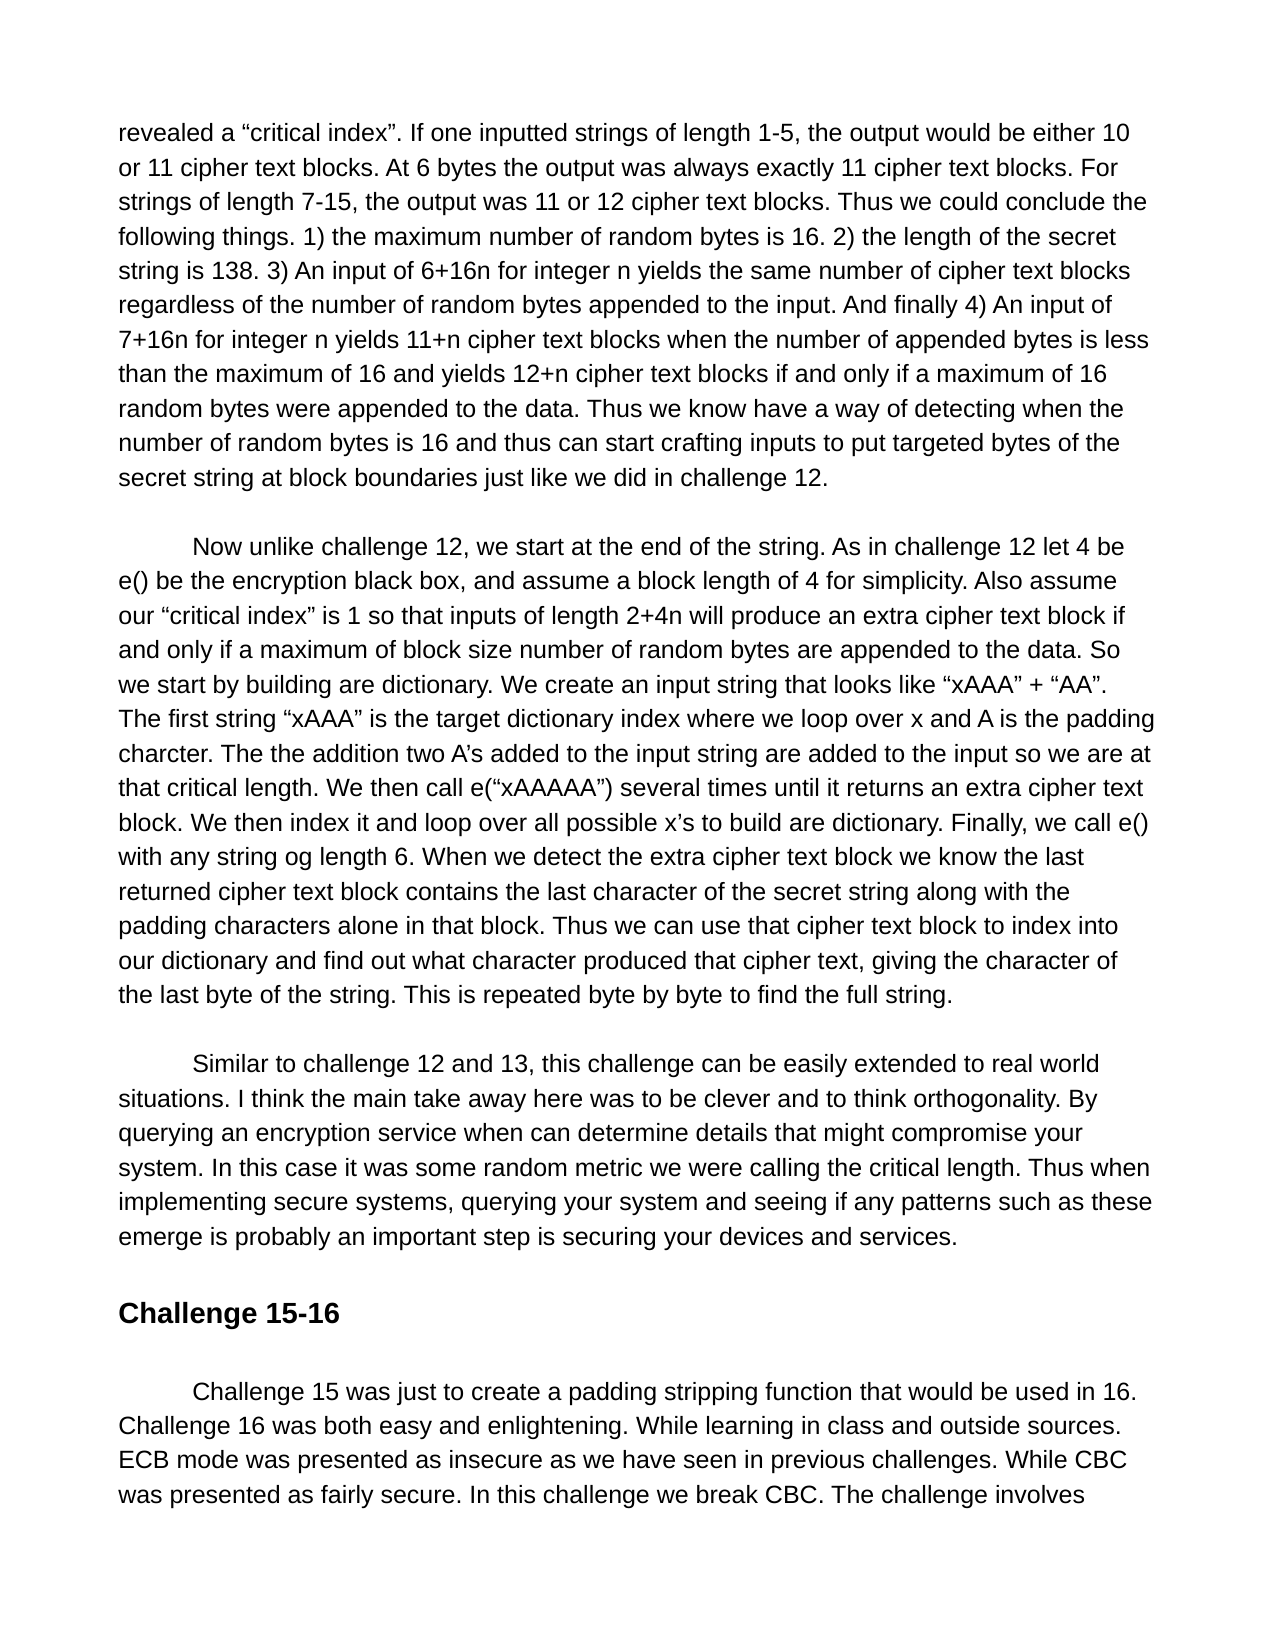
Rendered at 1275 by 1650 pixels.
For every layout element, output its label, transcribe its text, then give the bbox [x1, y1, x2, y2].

text Now unlike challenge 12, we start at the end of the string. As in challenge 12 let 4 be e() be the encryption black box, and assume a block length of 4 for simplicity. Also assume our “critical index” is 1 so that inputs of length 2+4n will produce an extra cipher text block if and only if a maximum of block size number of random bytes are appended to the data. So we start by building are dictionary. We create an input string that looks like “xAAA” + “AA”. The first string “xAAA” is the target dictionary index where we loop over x and A is the padding charcter. The the addition two A’s added to the input string are added to the input so we are at that critical length. We then call e(“xAAAAA”) several times until it returns an extra cipher text block. We then index it and loop over all possible x’s to build are dictionary. Finally, we call e() with any string og length 6. When we detect the extra cipher text block we know the last returned cipher text block contains the last character of the secret string along with the padding characters alone in that block. Thus we can use that cipher text block to index into our dictionary and find out what character produced that cipher text, giving the character of the last byte of the string. This is repeated byte by byte to find the full string. [118, 532, 1157, 1009]
text revealed a “critical index”. If one inputted strings of length 1-5, the output would be either 10 or 11 cipher text blocks. At 6 bytes the output was always exactly 11 cipher text blocks. For strings of length 7-15, the output was 11 or 12 cipher text blocks. Thus we could conclude the following things. 1) the maximum number of random bytes is 16. 2) the length of the secret string is 138. 3) An input of 6+16n for integer n yields the same number of cipher text blocks regardless of the number of random bytes appended to the input. And finally 4) An input of 7+16n for integer n yields 11+n cipher text blocks when the number of appended bytes is less than the maximum of 16 and yields 12+n cipher text blocks if and only if a maximum of 16 random bytes were appended to the data. Thus we know have a way of detecting when the number of random bytes is 16 and thus can start crafting inputs to put targeted bytes of the secret string at block boundaries just like we did in challenge 12. [118, 118, 1157, 492]
text Challenge 15 was just to create a padding stripping function that would be used in 16. Challenge 16 was both easy and enlightening. While learning in class and outside sources. ECB mode was presented as insecure as we have seen in previous challenges. While CBC was presented as fairly secure. In this challenge we break CBC. The challenge involves [118, 1377, 1157, 1509]
text Challenge 15-16 [118, 1296, 1157, 1330]
text Similar to challenge 12 and 13, this challenge can be easily extended to real world situations. I think the main take away here was to be clever and to think orthogonality. By querying an encryption service when can determine details that might compromise your system. In this case it was some random metric we were calling the critical length. Thus when implementing secure systems, querying your system and seeing if any patterns such as these emerge is probably an important step is securing your devices and services. [118, 1049, 1157, 1250]
